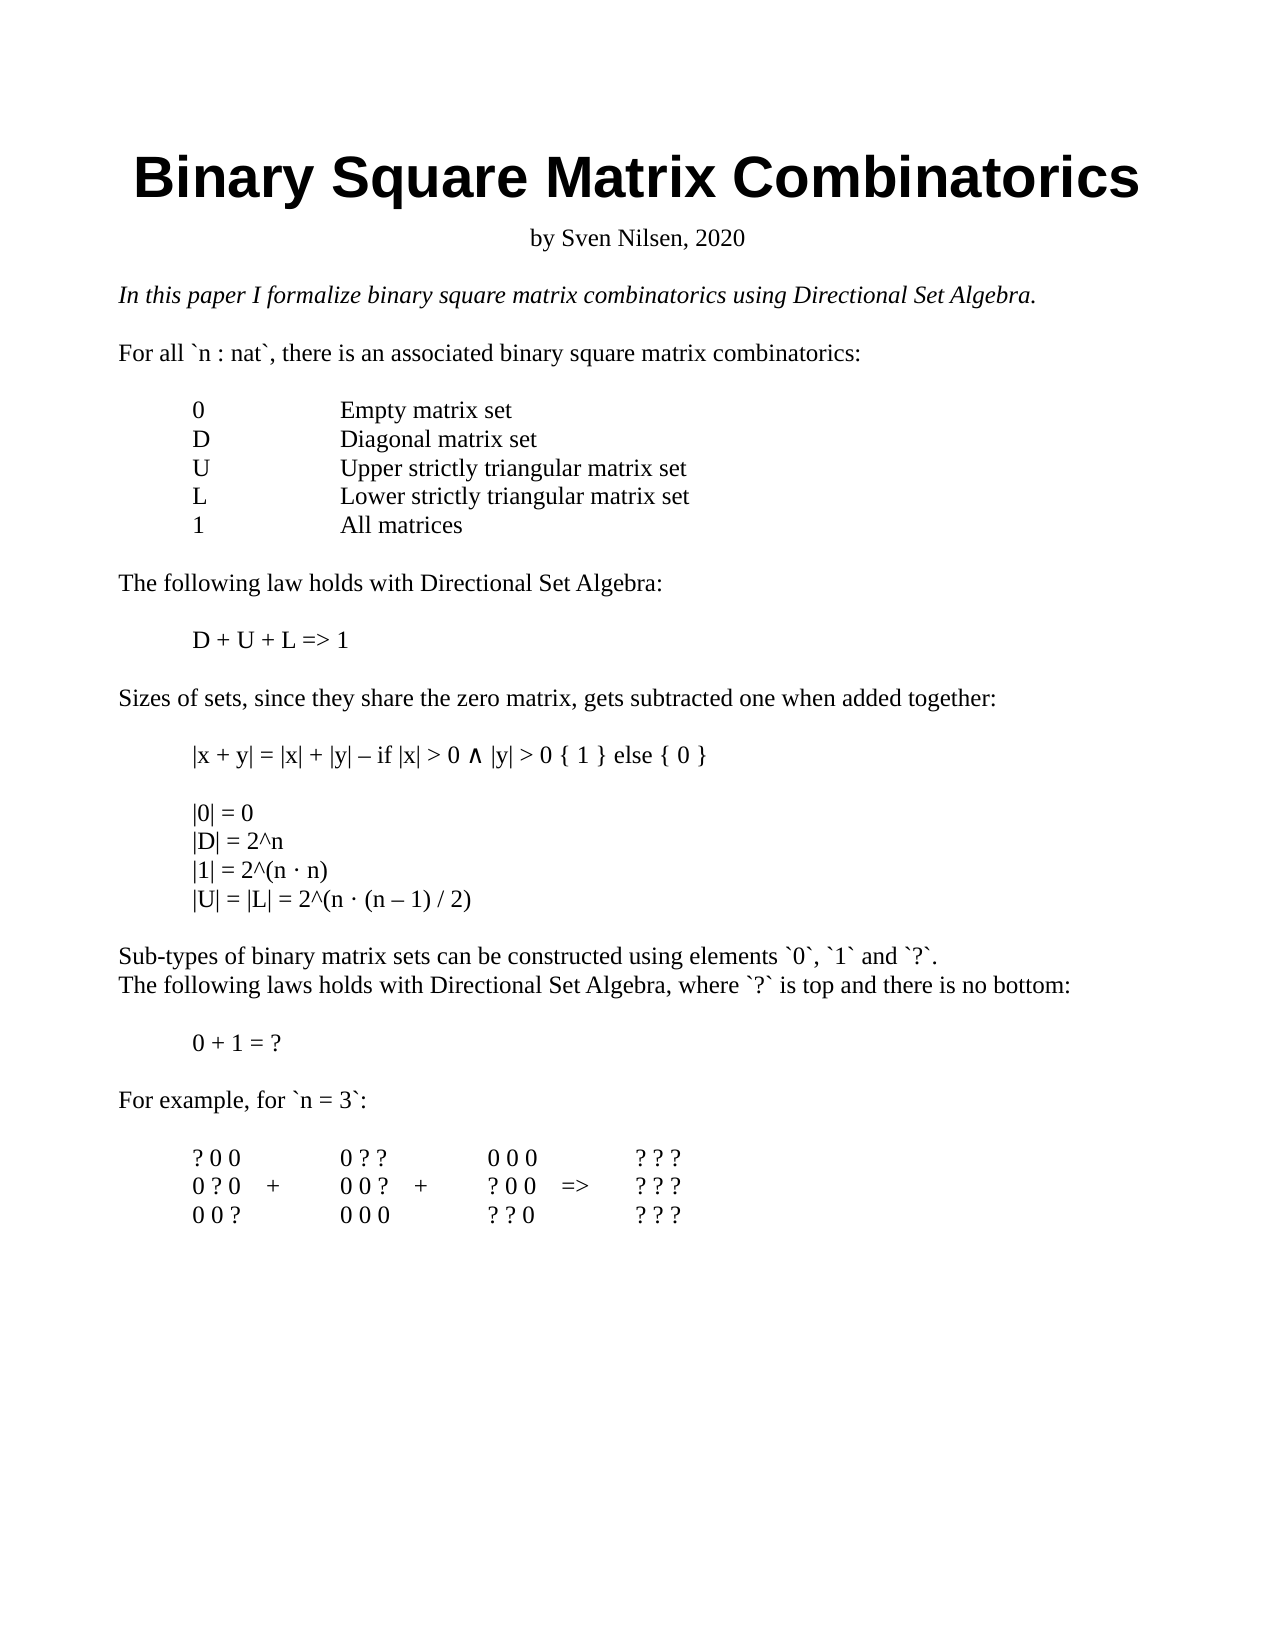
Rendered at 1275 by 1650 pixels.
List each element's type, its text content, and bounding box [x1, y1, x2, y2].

text |U| = |L| = 2^(n · (n – 1) / 2) [118, 884, 1157, 913]
text |D| = 2^n [118, 826, 1157, 855]
text |x + y| = |x| + |y| – if |x| > 0 ∧ |y| > 0 { 1 } else { 0 } [118, 740, 1157, 769]
text |1| = 2^(n · n) [118, 855, 1157, 884]
text The following law holds with Directional Set Algebra: [118, 568, 1157, 596]
title Binary Square Matrix Combinatorics [118, 143, 1157, 210]
text U Upper strictly triangular matrix set [118, 453, 1157, 481]
text 1 All matrices [118, 510, 1157, 539]
text L Lower strictly triangular matrix set [118, 481, 1157, 510]
text 0 0 ? 0 0 0 ? ? 0 ? ? ? [118, 1200, 1157, 1229]
text by Sven Nilsen, 2020 [118, 223, 1157, 251]
text Sizes of sets, since they share the zero matrix, gets subtracted one when added together: [118, 683, 1157, 711]
text |0| = 0 [118, 798, 1157, 826]
text D + U + L => 1 [118, 625, 1157, 654]
text 0 ? 0 + 0 0 ? + ? 0 0 => ? ? ? [118, 1171, 1157, 1200]
text The following laws holds with Directional Set Algebra, where `?` is top and there is no bottom: [118, 970, 1157, 999]
text Sub-types of binary matrix sets can be constructed using elements `0`, `1` and `?`. [118, 941, 1157, 970]
text D Diagonal matrix set [118, 424, 1157, 453]
text For all `n : nat`, there is an associated binary square matrix combinatorics: [118, 338, 1157, 366]
text 0 + 1 = ? [118, 1028, 1157, 1056]
text 0 Empty matrix set [118, 395, 1157, 424]
text ? 0 0 0 ? ? 0 0 0 ? ? ? [118, 1143, 1157, 1171]
text In this paper I formalize binary square matrix combinatorics using Directional Set Algebra. [118, 280, 1157, 309]
text For example, for `n = 3`: [118, 1085, 1157, 1114]
